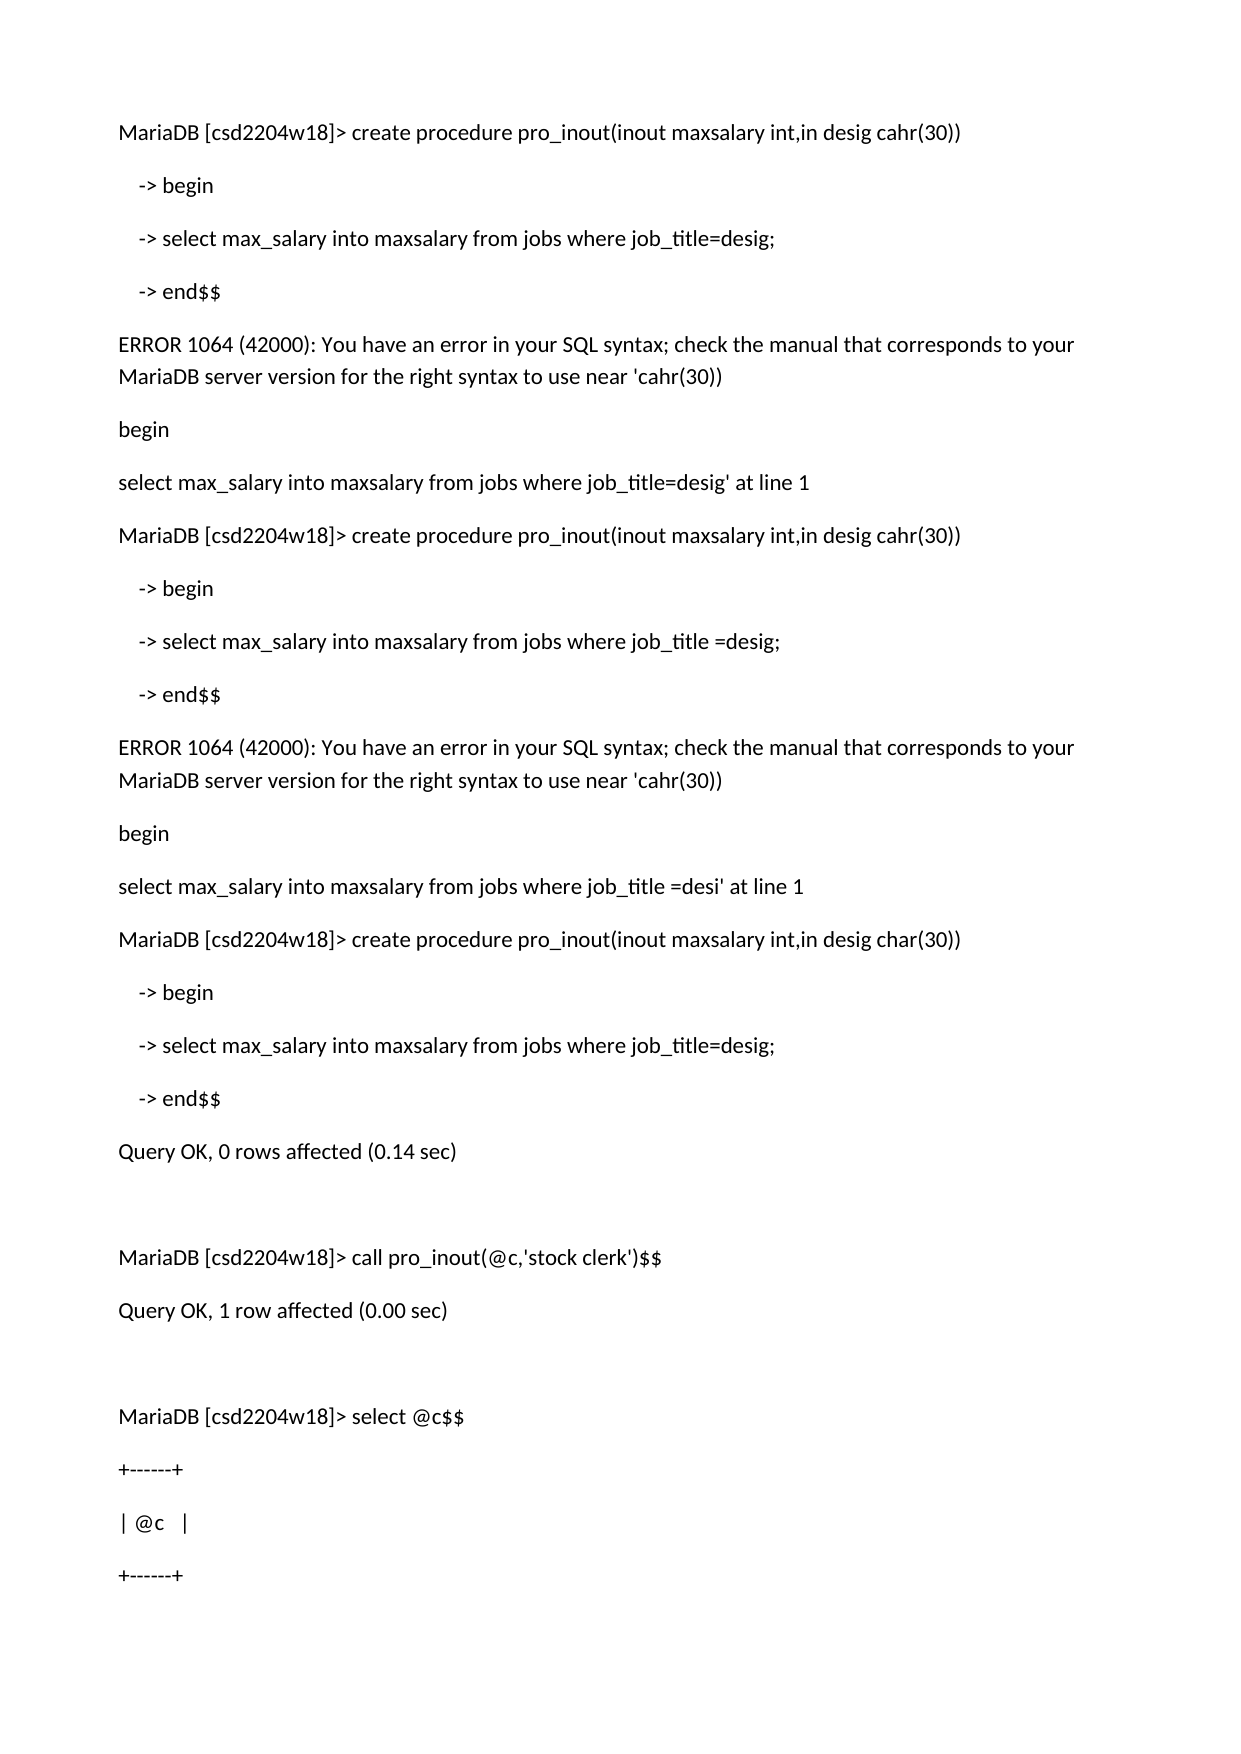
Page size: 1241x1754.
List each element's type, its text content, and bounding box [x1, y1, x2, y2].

text -> end$$ [118, 1084, 1122, 1112]
text select max_salary into maxsalary from jobs where job_title=desig' at line 1 [118, 468, 1122, 496]
text begin [118, 415, 1122, 443]
text MariaDB [csd2204w18]> create procedure pro_inout(inout maxsalary int,in desig cahr(30)) [118, 521, 1122, 549]
text ERROR 1064 (42000): You have an error in your SQL syntax; check the manual that corresponds to your MariaDB server version for the right syntax to use near 'cahr(30)) [118, 330, 1122, 390]
text -> end$$ [118, 277, 1122, 305]
text MariaDB [csd2204w18]> call pro_inout(@c,'stock clerk')$$ [118, 1243, 1122, 1271]
text -> select max_salary into maxsalary from jobs where job_title =desig; [118, 627, 1122, 656]
text +------+ [118, 1455, 1122, 1483]
text ERROR 1064 (42000): You have an error in your SQL syntax; check the manual that corresponds to your MariaDB server version for the right syntax to use near 'cahr(30)) [118, 733, 1122, 794]
text -> end$$ [118, 681, 1122, 708]
text +------+ [118, 1561, 1122, 1589]
text begin [118, 819, 1122, 847]
text MariaDB [csd2204w18]> select @c$$ [118, 1402, 1122, 1430]
text Query OK, 0 rows affected (0.14 sec) [118, 1137, 1122, 1165]
text -> select max_salary into maxsalary from jobs where job_title=desig; [118, 1031, 1122, 1059]
text MariaDB [csd2204w18]> create procedure pro_inout(inout maxsalary int,in desig char(30)) [118, 925, 1122, 953]
text -> begin [118, 171, 1122, 199]
text select max_salary into maxsalary from jobs where job_title =desi' at line 1 [118, 872, 1122, 900]
text MariaDB [csd2204w18]> create procedure pro_inout(inout maxsalary int,in desig cahr(30)) [118, 118, 1122, 146]
text Query OK, 1 row affected (0.00 sec) [118, 1296, 1122, 1324]
text -> begin [118, 978, 1122, 1006]
text -> select max_salary into maxsalary from jobs where job_title=desig; [118, 224, 1122, 252]
text -> begin [118, 574, 1122, 602]
text | @c | [118, 1508, 1122, 1536]
